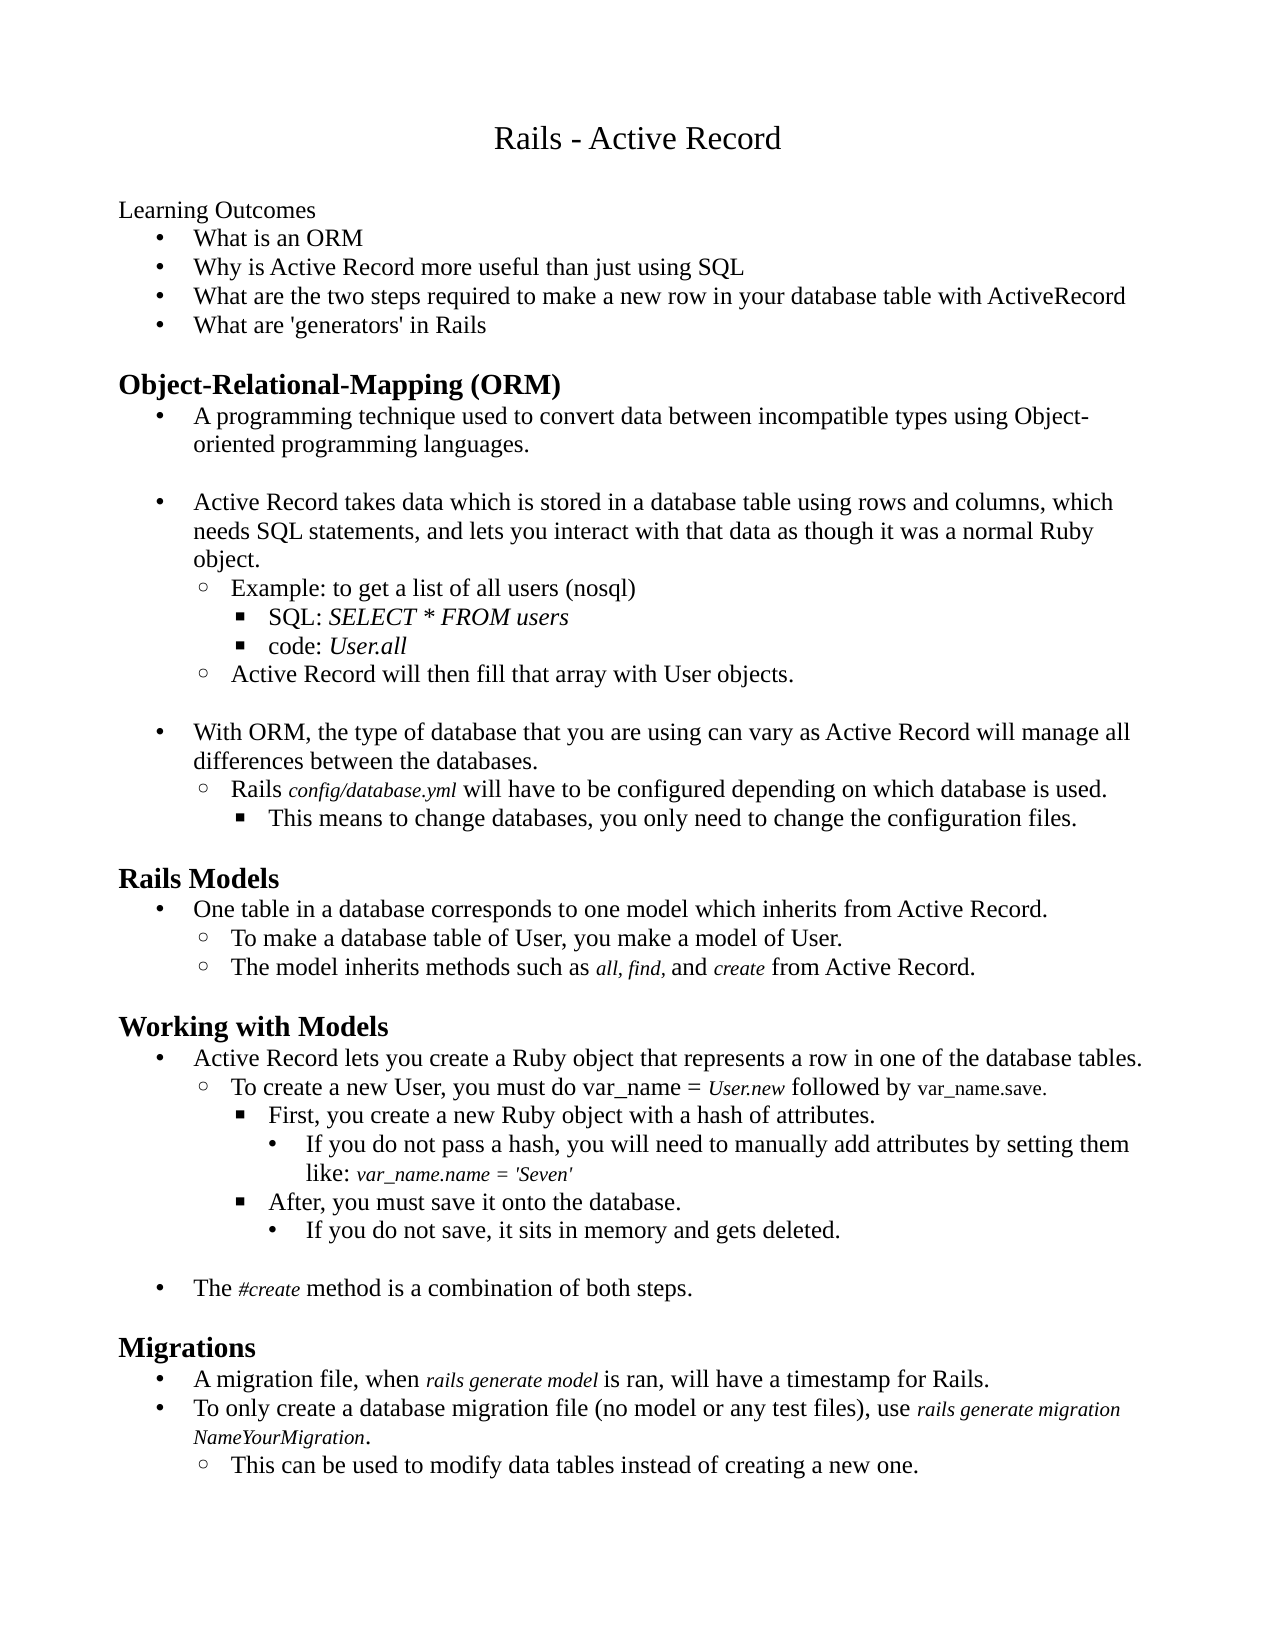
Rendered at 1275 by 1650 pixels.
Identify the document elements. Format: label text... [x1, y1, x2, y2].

text Rails Models [118, 861, 1157, 894]
list The #create method is a combination of both steps. [156, 1273, 1157, 1302]
list Why is Active Record more useful than just using SQL [156, 252, 1157, 281]
list Rails config/database.yml will have to be configured depending on which database is used. [193, 774, 1157, 803]
list Active Record will then fill that array with User objects. [193, 659, 1157, 688]
text Object-Relational-Mapping (ORM) [118, 367, 1157, 401]
list The model inherits methods such as all, find, and create from Active Record. [193, 952, 1157, 981]
list What are 'generators' in Rails [156, 310, 1157, 338]
list After, you must save it onto the database. [231, 1187, 1157, 1215]
list Active Record takes data which is stored in a database table using rows and columns, which needs SQL statements, and lets you interact with that data as though it was a normal Ruby object. [156, 487, 1157, 573]
list A migration file, when rails generate model is ran, will have a timestamp for Rails. [156, 1364, 1157, 1393]
list Example: to get a list of all users (nosql) [193, 573, 1157, 602]
list With ORM, the type of database that you are using can vary as Active Record will manage all differences between the databases. [156, 717, 1157, 774]
list This means to change databases, you only need to change the configuration files. [231, 803, 1157, 832]
list code: User.all [231, 631, 1157, 659]
list If you do not save, it sits in memory and gets deleted. [268, 1215, 1157, 1244]
list To make a database table of User, you make a model of User. [193, 923, 1157, 952]
list A programming technique used to convert data between incompatible types using Object-oriented programming languages. [156, 401, 1157, 458]
text Migrations [118, 1330, 1157, 1364]
list One table in a database corresponds to one model which inherits from Active Record. [156, 894, 1157, 923]
list What is an ORM [156, 223, 1157, 252]
text Learning Outcomes [118, 195, 1157, 223]
list To create a new User, you must do var_name = User.new followed by var_name.save. [193, 1072, 1157, 1100]
list This can be used to modify data tables instead of creating a new one. [193, 1450, 1157, 1479]
list First, you create a new Ruby object with a hash of attributes. [231, 1100, 1157, 1129]
list If you do not pass a hash, you will need to manually add attributes by setting them like: var_name.name = 'Seven' [268, 1129, 1157, 1187]
list To only create a database migration file (no model or any test files), use rails generate migration NameYourMigration. [156, 1393, 1157, 1450]
list What are the two steps required to make a new row in your database table with ActiveRecord [156, 281, 1157, 310]
list SQL: SELECT * FROM users [231, 602, 1157, 631]
list Active Record lets you create a Ruby object that represents a row in one of the database tables. [156, 1043, 1157, 1072]
text Rails - Active Record [118, 118, 1157, 156]
text Working with Models [118, 1009, 1157, 1043]
